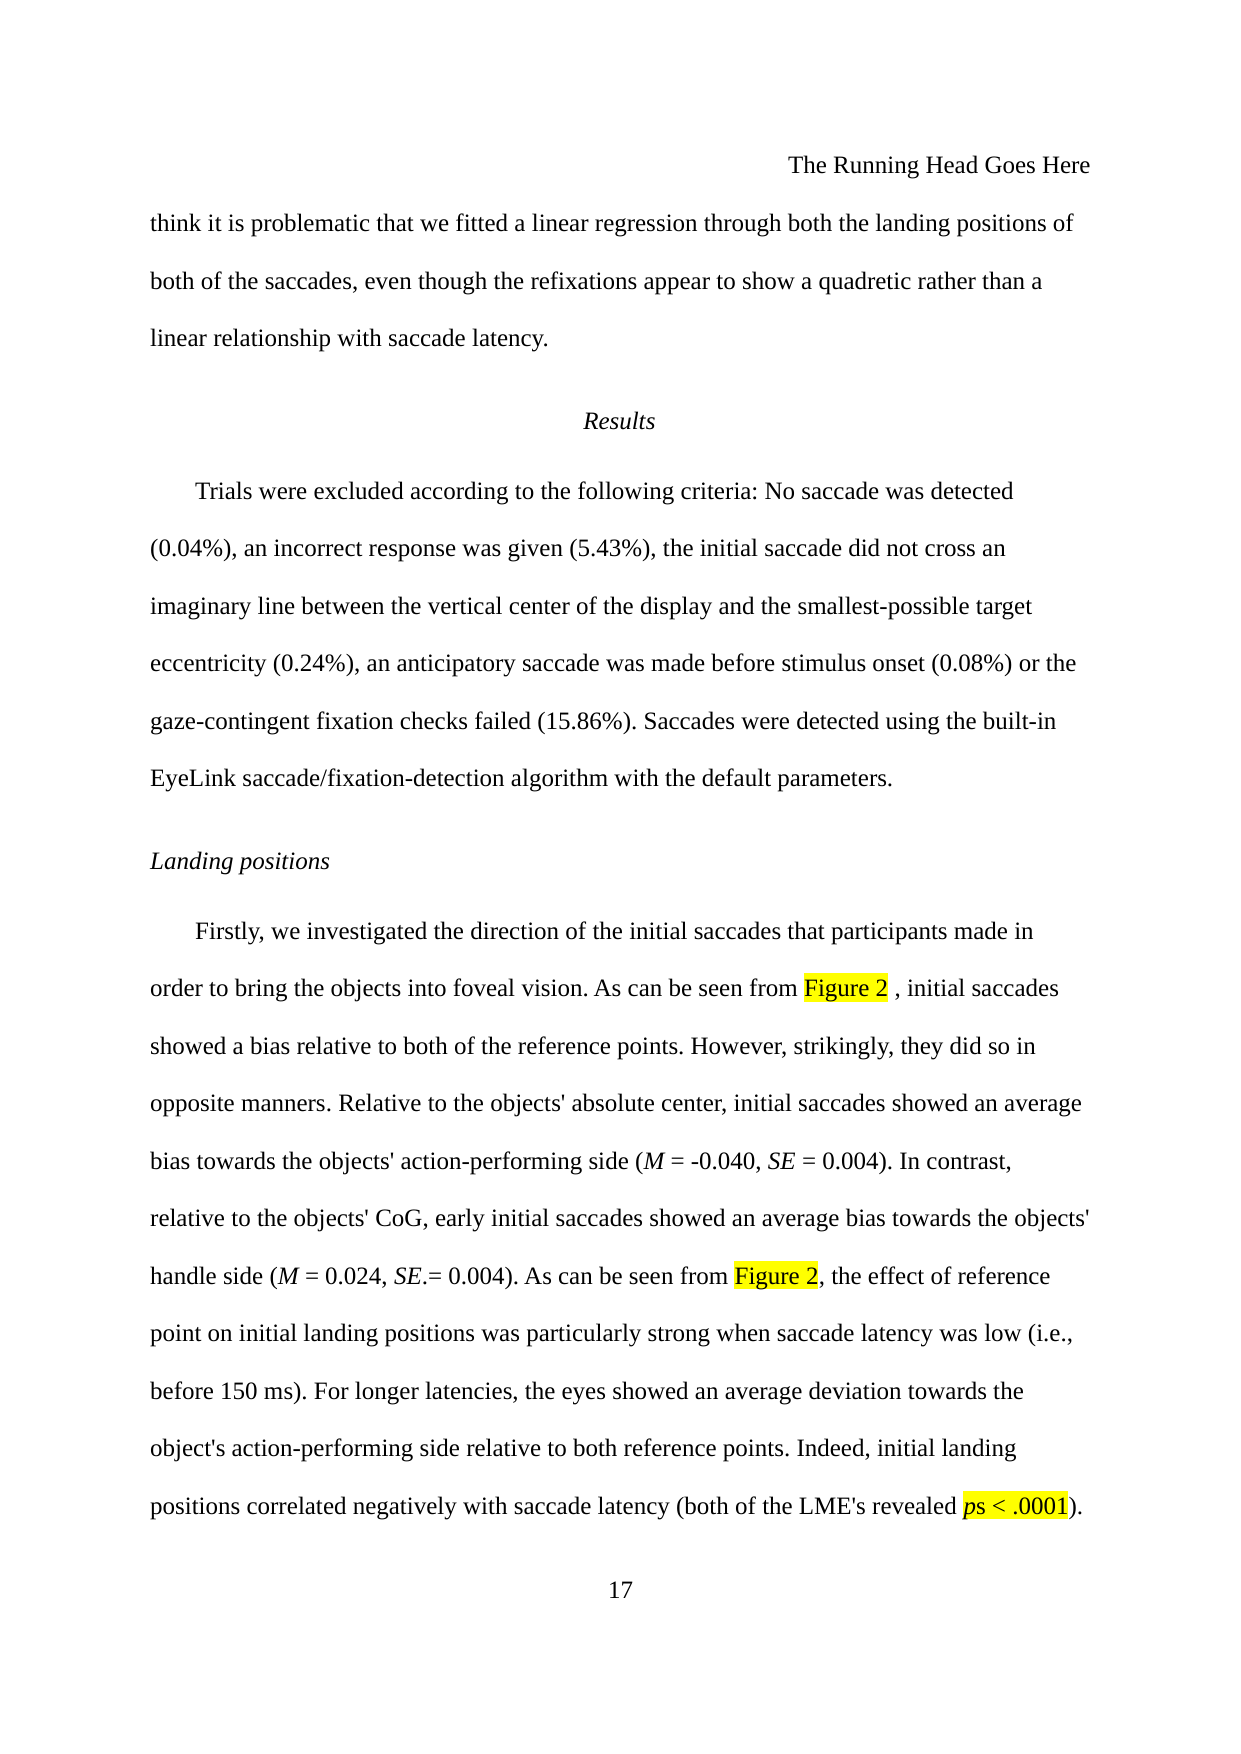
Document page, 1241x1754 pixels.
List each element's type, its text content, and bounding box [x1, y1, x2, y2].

text think it is problematic that we fitted a linear regression through both the landing positions of both of the saccades, even though the refixations appear to show a quadretic rather than a linear relationship with saccade latency. [150, 208, 1091, 352]
text Firstly, we investigated the direction of the initial saccades that participants made in order to bring the objects into foveal vision. As can be seen from Figure 2 , initial saccades showed a bias relative to both of the reference points. However, strikingly, they did so in opposite manners. Relative to the objects' absolute center, initial saccades showed an average bias towards the objects' action-performing side (M = -0.040, SE = 0.004). In contrast, relative to the objects' CoG, early initial saccades showed an average bias towards the objects' handle side (M = 0.024, SE.= 0.004). As can be seen from Figure 2, the effect of reference point on initial landing positions was particularly strong when saccade latency was low (i.e., before 150 ms). For longer latencies, the eyes showed an average deviation towards the object's action-performing side relative to both reference points. Indeed, initial landing positions correlated negatively with saccade latency (both of the LME's revealed ps < .0001). [150, 916, 1091, 1519]
subtitle Landing positions [150, 846, 1091, 874]
subtitle Results [150, 406, 1091, 434]
text Trials were excluded according to the following criteria: No saccade was detected (0.04%), an incorrect response was given (5.43%), the initial saccade did not cross an imaginary line between the vertical center of the display and the smallest-possible target eccentricity (0.24%), an anticipatory saccade was made before stimulus onset (0.08%) or the gaze-contingent fixation checks failed (15.86%). Saccades were detected using the built-in EyeLink saccade/fixation-detection algorithm with the default parameters. [150, 476, 1091, 792]
